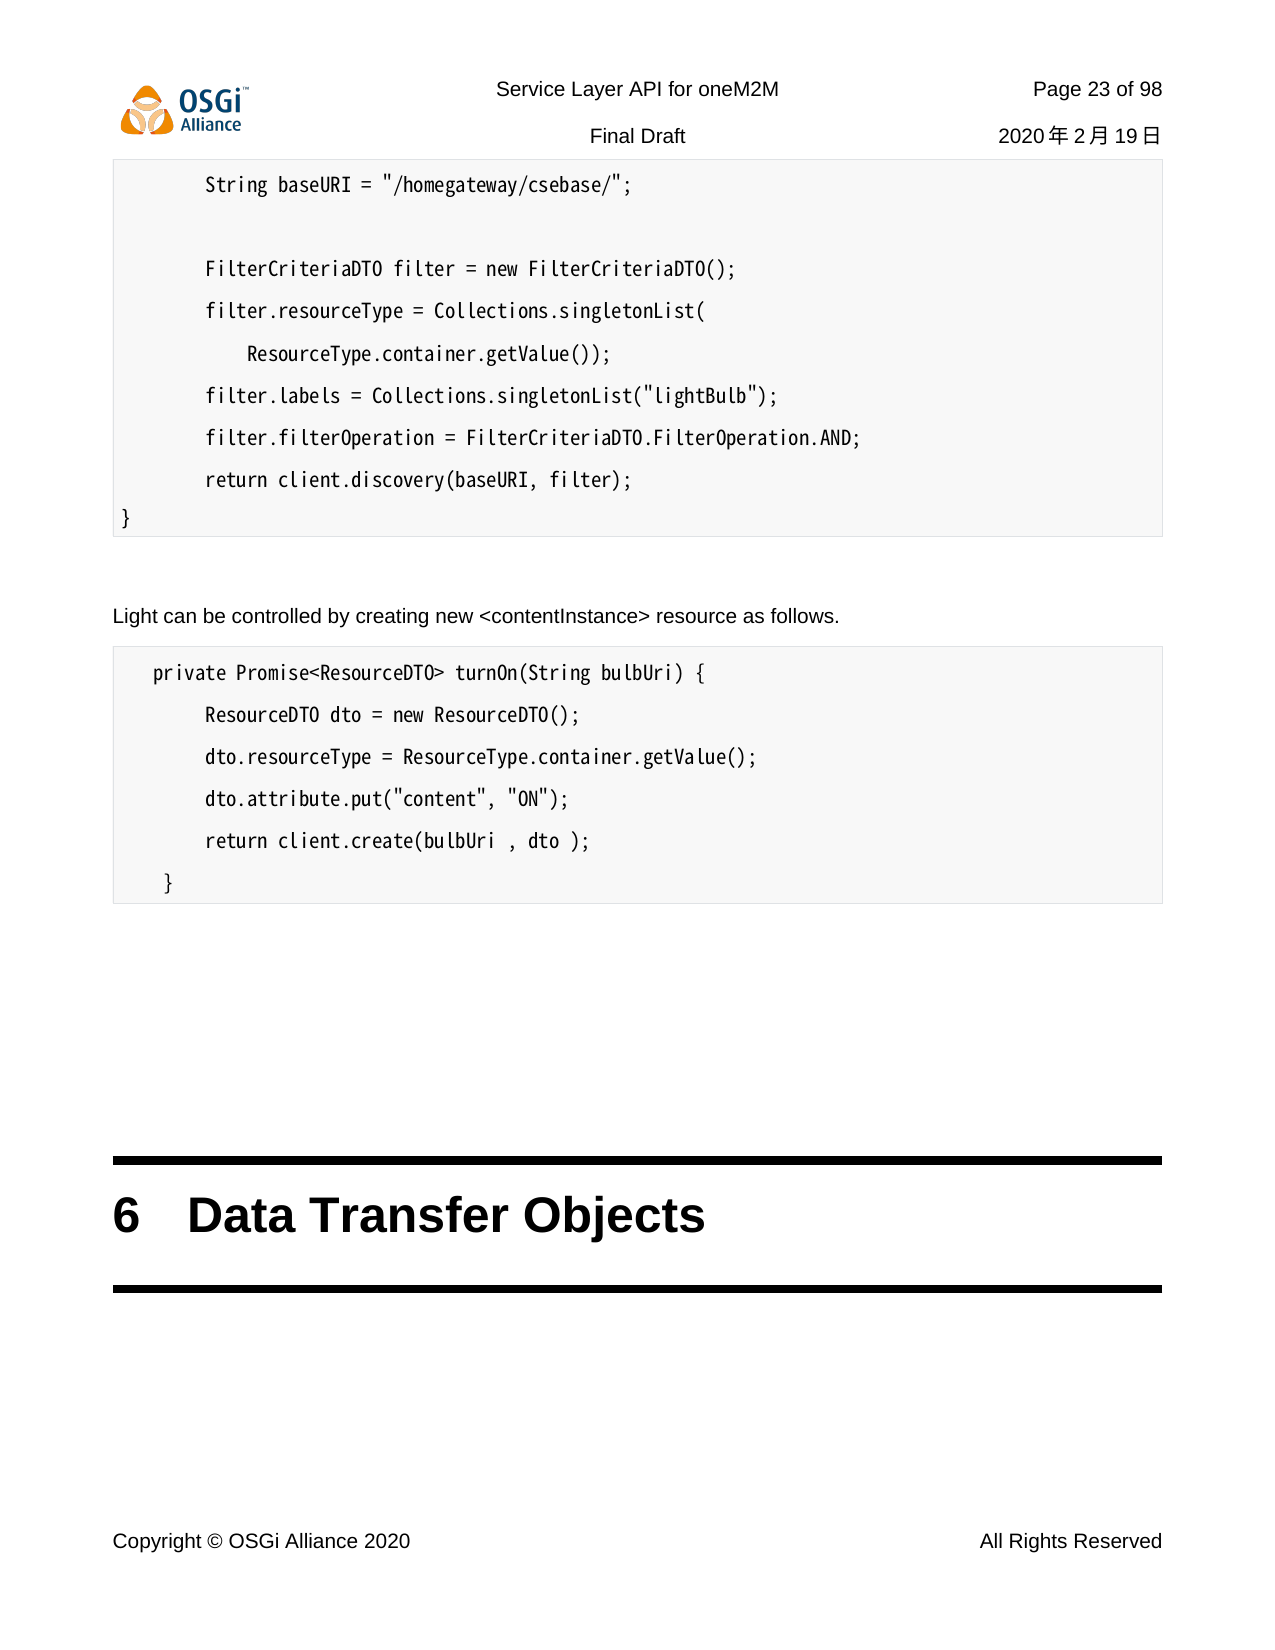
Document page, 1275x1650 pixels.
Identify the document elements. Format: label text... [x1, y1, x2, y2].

text } [114, 857, 1162, 903]
text Light can be controlled by creating new <contentInstance> resource as follows. [112, 604, 1162, 628]
picture [113, 78, 257, 142]
text return client.discovery(baseURI, filter); [114, 453, 1162, 493]
text private Promise<ResourceDTO> turnOn(String bulbUri) { [114, 647, 1162, 686]
text return client.create(bulbUri , dto ); [114, 814, 1162, 854]
text ResourceType.container.getValue()); [114, 327, 1162, 367]
text String baseURI = "/homegateway/csebase/"; [114, 160, 1162, 199]
text filter.resourceType = Collections.singletonList( [114, 285, 1162, 325]
text ResourceDTO dto = new ResourceDTO(); [114, 688, 1162, 728]
text } [114, 496, 1162, 536]
text dto.resourceType = ResourceType.container.getValue(); [114, 730, 1162, 770]
text filter.labels = Collections.singletonList("lightBulb"); [114, 369, 1162, 409]
text filter.filterOperation = FilterCriteriaDTO.FilterOperation.AND; [114, 411, 1162, 451]
text FilterCriteriaDTO filter = new FilterCriteriaDTO(); [114, 243, 1162, 283]
text dto.attribute.put("content", "ON"); [114, 772, 1162, 812]
subtitle Data Transfer Objects [112, 1157, 1162, 1293]
